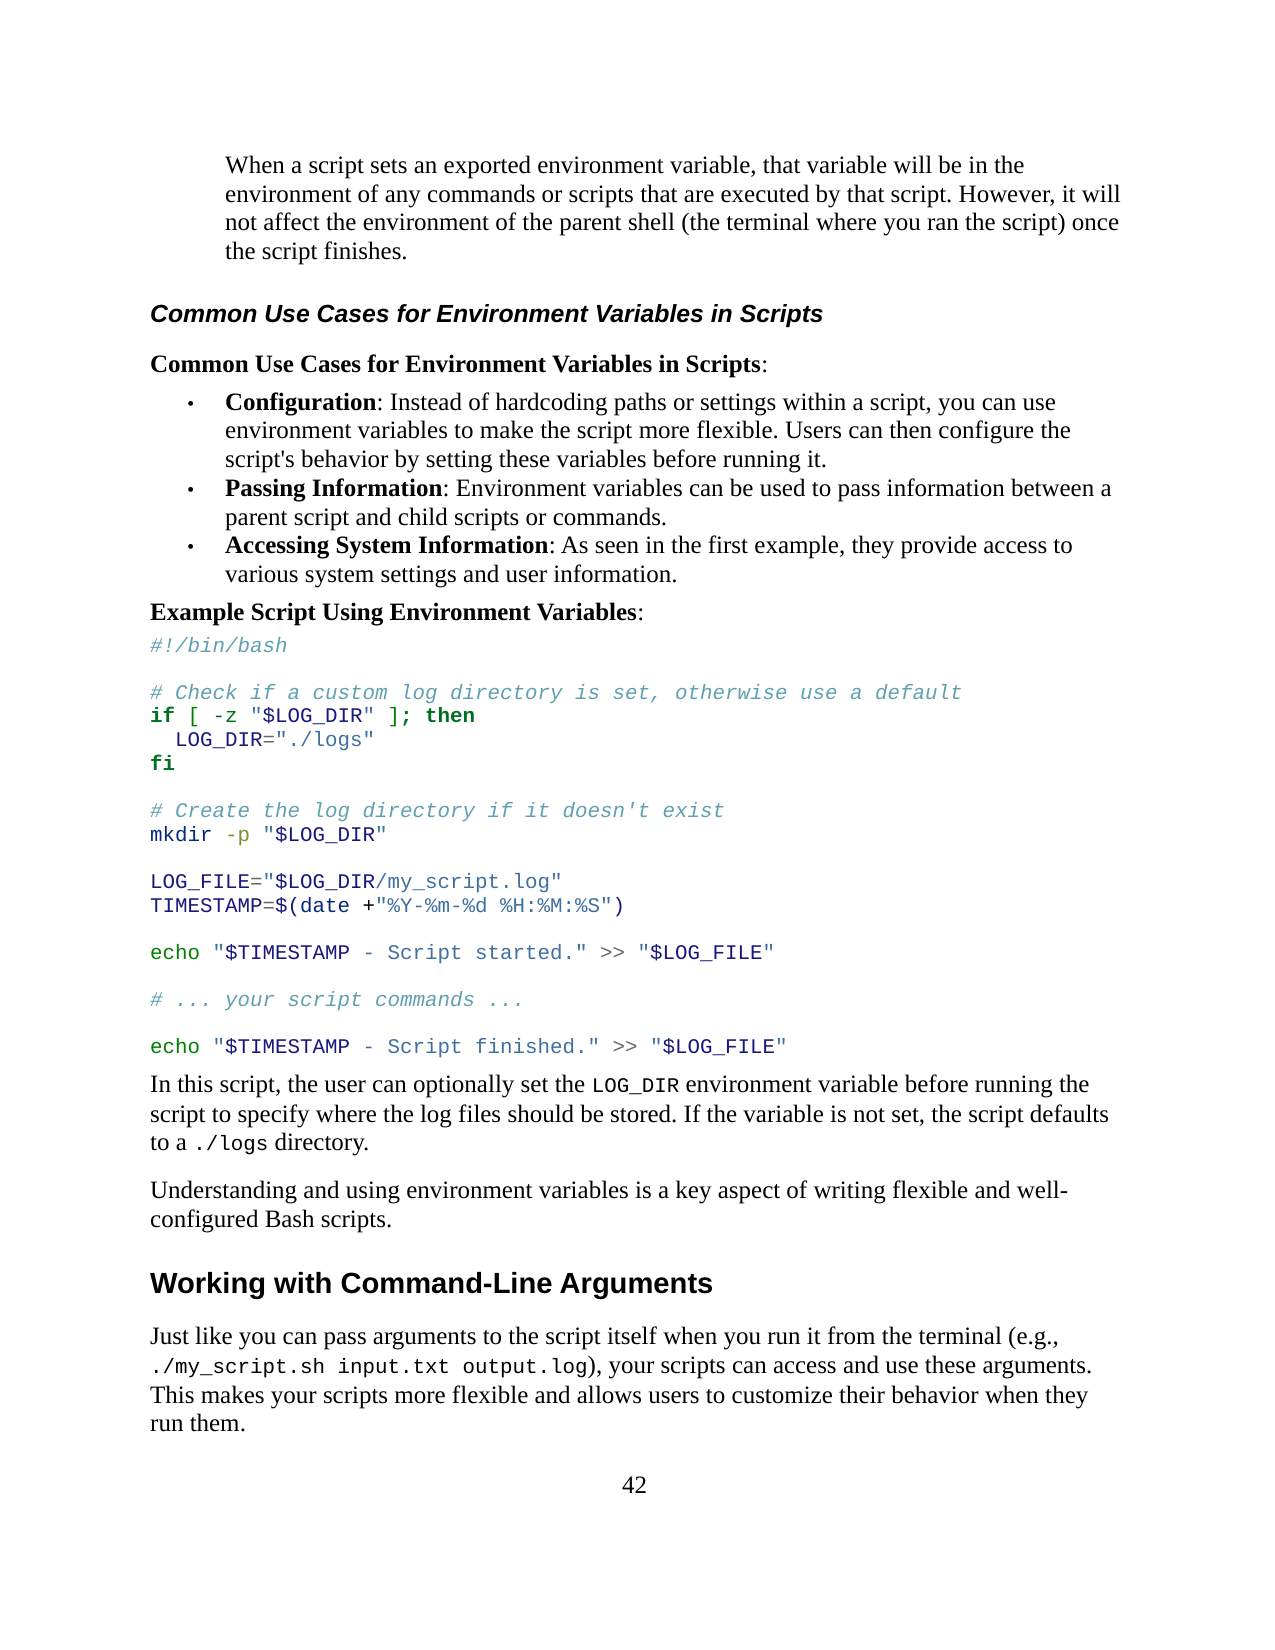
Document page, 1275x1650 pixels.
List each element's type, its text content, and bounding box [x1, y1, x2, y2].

text LOG_FILE="$LOG_DIR/my_script.log" [150, 871, 1125, 895]
text In this script, the user can optionally set the LOG_DIR environment variable before running the script to specify where the log files should be stored. If the variable is not set, the script defaults to a ./logs directory. [150, 1069, 1125, 1157]
text LOG_DIR="./logs" [150, 729, 1125, 753]
list When a script sets an exported environment variable, that variable will be in the environment of any commands or scripts that are executed by that script. However, it will not affect the environment of the parent shell (the terminal where you ran the script) once the script finishes. [187, 150, 1125, 265]
text fi [150, 753, 1125, 776]
list Passing Information: Environment variables can be used to pass information between a parent script and child scripts or commands. [187, 473, 1125, 530]
subtitle Working with Command-Line Arguments [150, 1266, 1125, 1300]
text Example Script Using Environment Variables: [150, 597, 1125, 626]
text mkdir -p "$LOG_DIR" [150, 824, 1125, 847]
text # Check if a custom log directory is set, otherwise use a default [150, 682, 1125, 706]
text Understanding and using environment variables is a key aspect of writing flexible and well-configured Bash scripts. [150, 1175, 1125, 1232]
text echo "$TIMESTAMP - Script started." >> "$LOG_FILE" [150, 942, 1125, 966]
text Common Use Cases for Environment Variables in Scripts: [150, 349, 1125, 378]
list Accessing System Information: As seen in the first example, they provide access to various system settings and user information. [187, 530, 1125, 588]
text # ... your script commands ... [150, 989, 1125, 1013]
text TIMESTAMP=$(date +"%Y-%m-%d %H:%M:%S") [150, 895, 1125, 918]
text if [ -z "$LOG_DIR" ]; then [150, 706, 1125, 729]
list Configuration: Instead of hardcoding paths or settings within a script, you can use environment variables to make the script more flexible. Users can then configure the script's behavior by setting these variables before running it. [187, 387, 1125, 473]
text Just like you can pass arguments to the script itself when you run it from the terminal (e.g., ./my_script.sh input.txt output.log), your scripts can access and use these arguments. This makes your scripts more flexible and allows users to customize their behavior when they run them. [150, 1321, 1125, 1437]
text #!/bin/bash [150, 634, 1125, 658]
subtitle Common Use Cases for Environment Variables in Scripts [150, 299, 1125, 327]
text echo "$TIMESTAMP - Script finished." >> "$LOG_FILE" [150, 1037, 1125, 1060]
text # Create the log directory if it doesn't exist [150, 800, 1125, 824]
